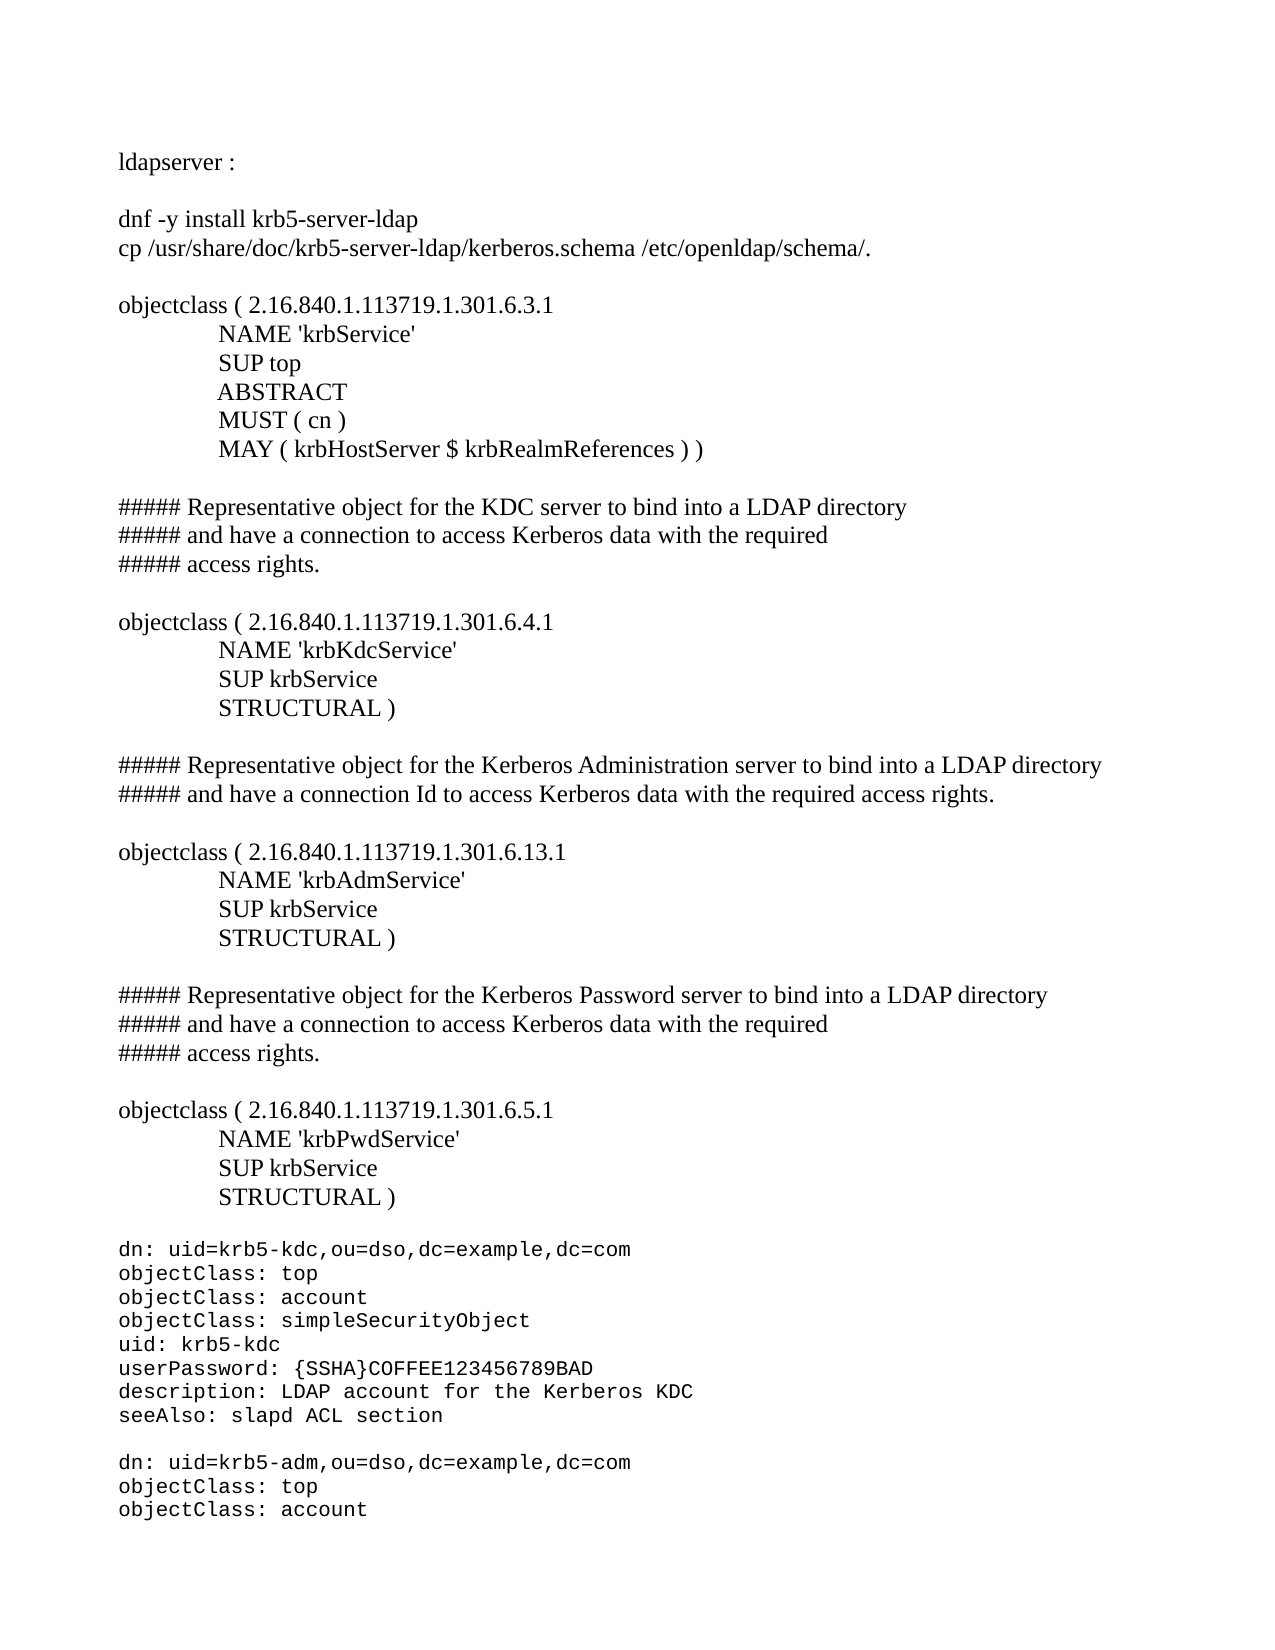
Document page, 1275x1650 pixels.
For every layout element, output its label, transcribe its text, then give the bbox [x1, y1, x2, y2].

text objectClass: account [118, 1287, 1157, 1310]
text objectclass ( 2.16.840.1.113719.1.301.6.4.1 [118, 607, 1157, 636]
text NAME 'krbAdmService' [118, 866, 1157, 894]
text MAY ( krbHostServer $ krbRealmReferences ) ) [118, 434, 1157, 463]
text objectClass: top [118, 1263, 1157, 1287]
text uid: krb5-kdc [118, 1334, 1157, 1358]
text SUP krbService [118, 894, 1157, 923]
text NAME 'krbKdcService' [118, 636, 1157, 664]
text ##### and have a connection to access Kerberos data with the required [118, 1009, 1157, 1038]
text STRUCTURAL ) [118, 1182, 1157, 1211]
text objectClass: simpleSecurityObject [118, 1310, 1157, 1334]
text description: LDAP account for the Kerberos KDC [118, 1381, 1157, 1405]
text cp /usr/share/doc/krb5-server-ldap/kerberos.schema /etc/openldap/schema/. [118, 233, 1157, 262]
text dnf -y install krb5-server-ldap [118, 204, 1157, 233]
text userPassword: {SSHA}COFFEE123456789BAD [118, 1358, 1157, 1381]
text ##### access rights. [118, 1038, 1157, 1067]
text MUST ( cn ) [118, 406, 1157, 434]
text objectClass: account [118, 1499, 1157, 1523]
text dn: uid=krb5-adm,ou=dso,dc=example,dc=com [118, 1452, 1157, 1476]
text objectclass ( 2.16.840.1.113719.1.301.6.3.1 [118, 291, 1157, 319]
text NAME 'krbPwdService' [118, 1124, 1157, 1153]
text ##### Representative object for the Kerberos Password server to bind into a LDAP directory [118, 981, 1157, 1009]
text ##### Representative object for the KDC server to bind into a LDAP directory [118, 492, 1157, 521]
text SUP krbService [118, 664, 1157, 693]
text SUP top [118, 348, 1157, 377]
text ABSTRACT [118, 377, 1157, 406]
text STRUCTURAL ) [118, 923, 1157, 952]
text seeAlso: slapd ACL section [118, 1405, 1157, 1428]
text ##### Representative object for the Kerberos Administration server to bind into a LDAP directory [118, 751, 1157, 779]
text STRUCTURAL ) [118, 693, 1157, 722]
text ##### access rights. [118, 549, 1157, 578]
text ##### and have a connection to access Kerberos data with the required [118, 521, 1157, 549]
text objectclass ( 2.16.840.1.113719.1.301.6.5.1 [118, 1096, 1157, 1124]
text SUP krbService [118, 1153, 1157, 1182]
text objectclass ( 2.16.840.1.113719.1.301.6.13.1 [118, 837, 1157, 866]
text objectClass: top [118, 1476, 1157, 1499]
text NAME 'krbService' [118, 319, 1157, 348]
text dn: uid=krb5-kdc,ou=dso,dc=example,dc=com [118, 1239, 1157, 1263]
text ##### and have a connection Id to access Kerberos data with the required access rights. [118, 779, 1157, 808]
text ldapserver : [118, 147, 1157, 176]
